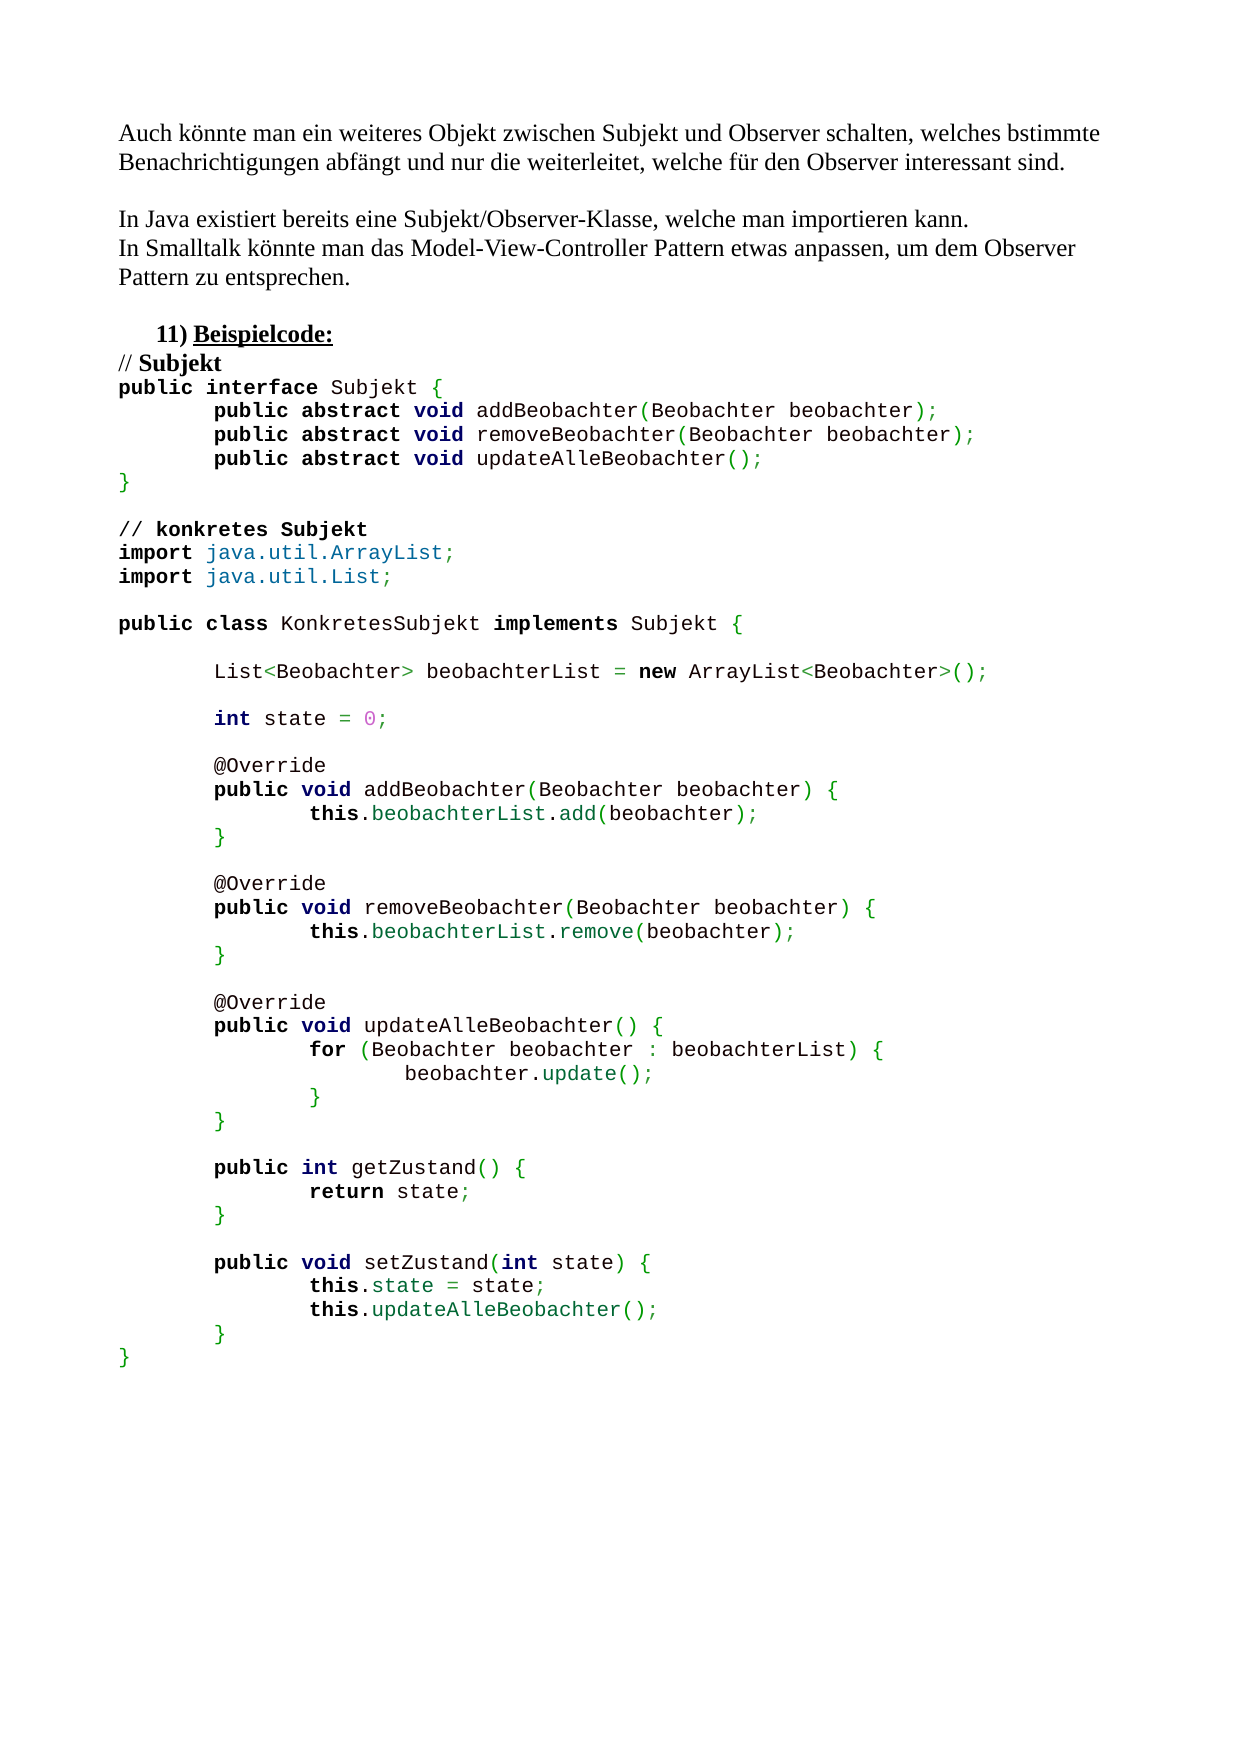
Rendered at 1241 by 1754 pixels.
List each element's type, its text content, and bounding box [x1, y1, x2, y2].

text } [118, 1323, 1122, 1346]
text List<Beobachter> beobachterList = new ArrayList<Beobachter>(); [118, 661, 1122, 684]
text this.state = state; [118, 1275, 1122, 1299]
text } [118, 826, 1122, 850]
list Beispielcode: [156, 319, 1122, 348]
text this.beobachterList.add(beobachter); [118, 802, 1122, 826]
text @Override [118, 873, 1122, 897]
text } [118, 944, 1122, 968]
text return state; [118, 1181, 1122, 1204]
text public void addBeobachter(Beobachter beobachter) { [118, 779, 1122, 802]
text @Override [118, 755, 1122, 779]
text // Subjekt [118, 348, 1122, 377]
text public void removeBeobachter(Beobachter beobachter) { [118, 897, 1122, 921]
text Auch könnte man ein weiteres Objekt zwischen Subjekt und Observer schalten, welches bstimmte Benachrichtigungen abfängt und nur die weiterleitet, welche für den Observer interessant sind. [118, 118, 1122, 176]
text public class KonkretesSubjekt implements Subjekt { [118, 613, 1122, 637]
text @Override [118, 992, 1122, 1015]
text // konkretes Subjekt [118, 519, 1122, 542]
text for (Beobachter beobachter : beobachterList) { [118, 1039, 1122, 1063]
text this.beobachterList.remove(beobachter); [118, 921, 1122, 944]
text import java.util.ArrayList; [118, 542, 1122, 566]
text public abstract void updateAlleBeobachter(); [118, 448, 1122, 471]
text beobachter.update(); [118, 1063, 1122, 1086]
text } [118, 1110, 1122, 1133]
text public void updateAlleBeobachter() { [118, 1015, 1122, 1039]
text public interface Subjekt { [118, 377, 1122, 401]
text public abstract void addBeobachter(Beobachter beobachter); [118, 401, 1122, 424]
text import java.util.List; [118, 566, 1122, 590]
text } [118, 1346, 1122, 1370]
text In Smalltalk könnte man das Model-View-Controller Pattern etwas anpassen, um dem Observer Pattern zu entsprechen. [118, 233, 1122, 291]
text } [118, 1204, 1122, 1228]
text public abstract void removeBeobachter(Beobachter beobachter); [118, 424, 1122, 448]
text public void setZustand(int state) { [118, 1252, 1122, 1275]
text In Java existiert bereits eine Subjekt/Observer-Klasse, welche man importieren kann. [118, 204, 1122, 233]
text } [118, 471, 1122, 495]
text this.updateAlleBeobachter(); [118, 1299, 1122, 1323]
text } [118, 1086, 1122, 1110]
text public int getZustand() { [118, 1157, 1122, 1181]
text int state = 0; [118, 708, 1122, 732]
